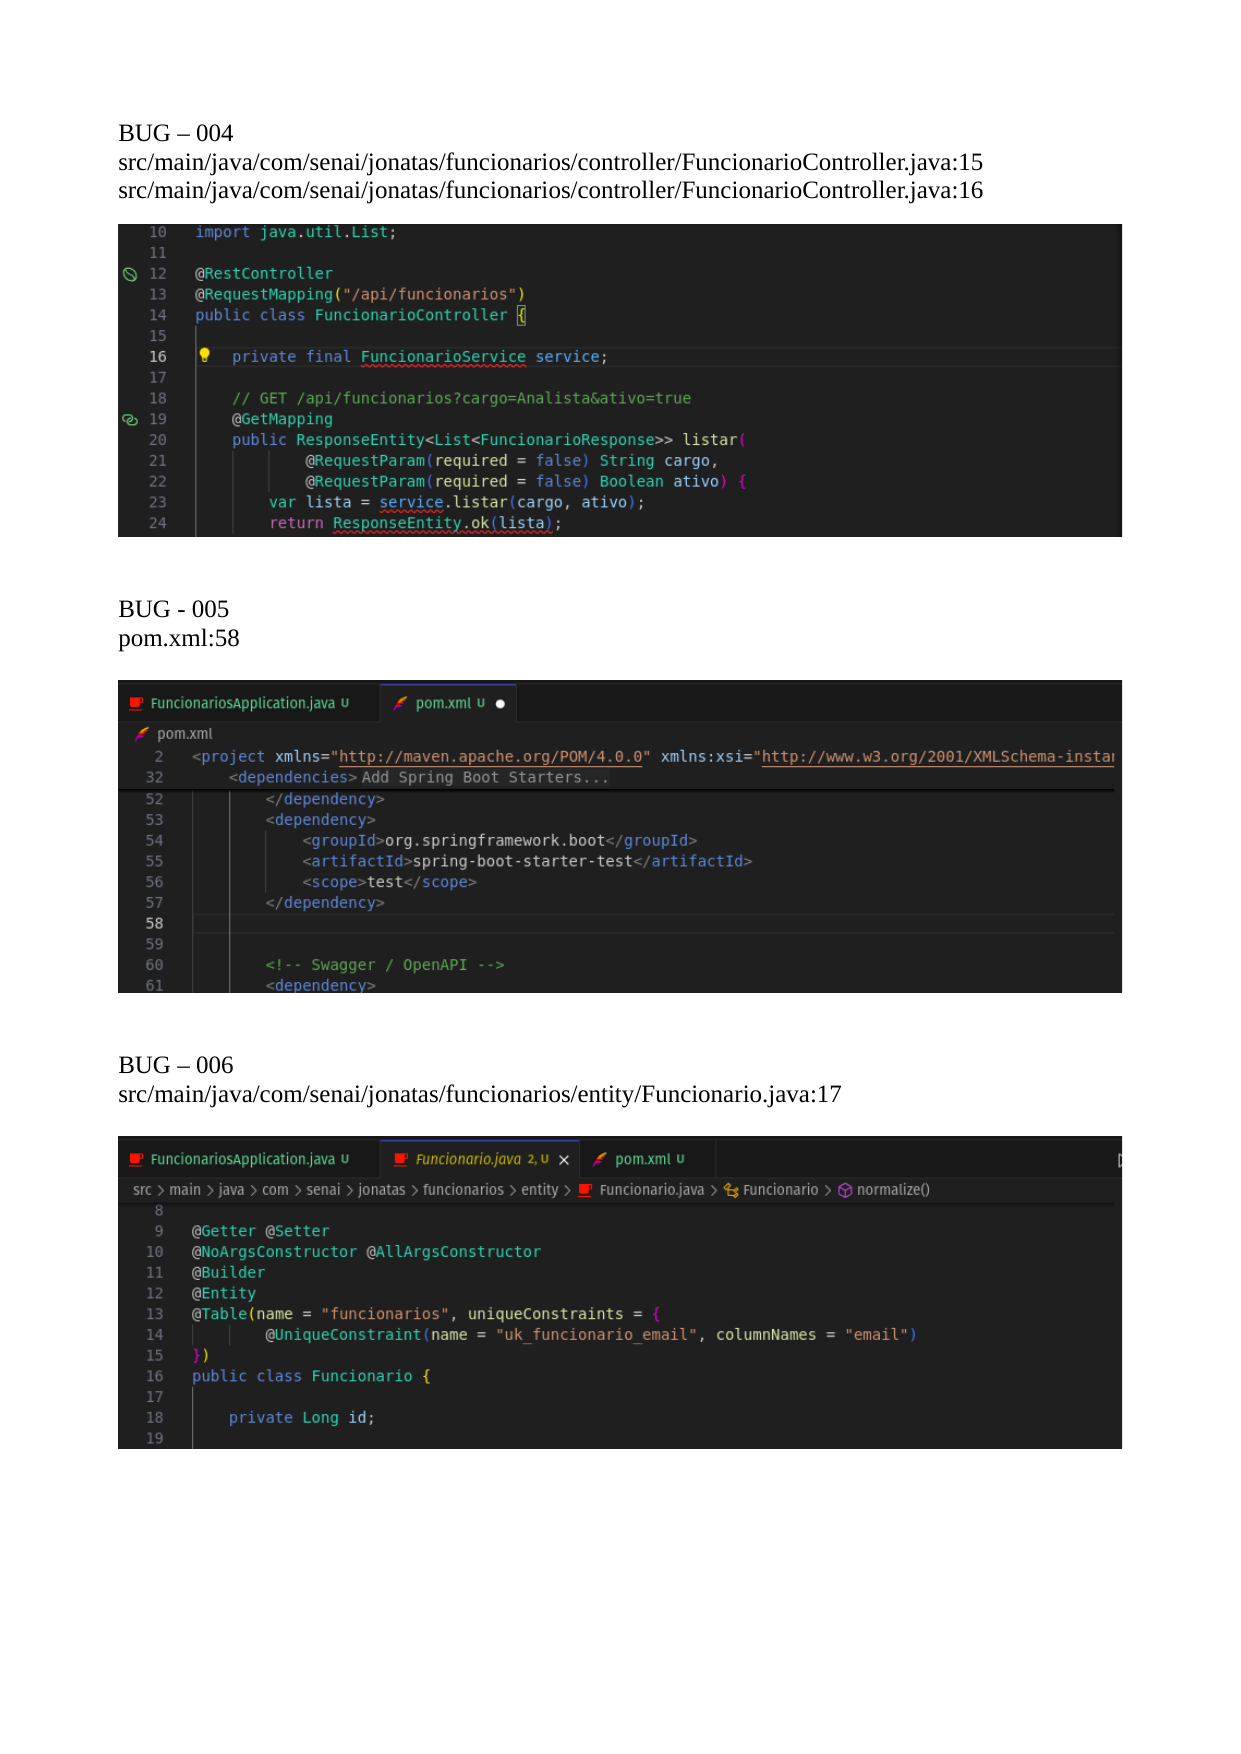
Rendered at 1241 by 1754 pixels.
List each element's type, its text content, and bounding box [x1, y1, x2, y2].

picture [118, 1136, 1123, 1449]
text BUG – 004 [118, 118, 1122, 147]
picture [118, 224, 1123, 537]
text pom.xml:58 [118, 623, 1122, 652]
text BUG - 005 [118, 594, 1122, 623]
picture [118, 680, 1123, 993]
text BUG – 006 [118, 1050, 1122, 1079]
text src/main/java/com/senai/jonatas/funcionarios/controller/FuncionarioController.java:15 [118, 147, 1122, 176]
text src/main/java/com/senai/jonatas/funcionarios/entity/Funcionario.java:17 [118, 1079, 1122, 1108]
text src/main/java/com/senai/jonatas/funcionarios/controller/FuncionarioController.java:16 [118, 176, 1122, 204]
